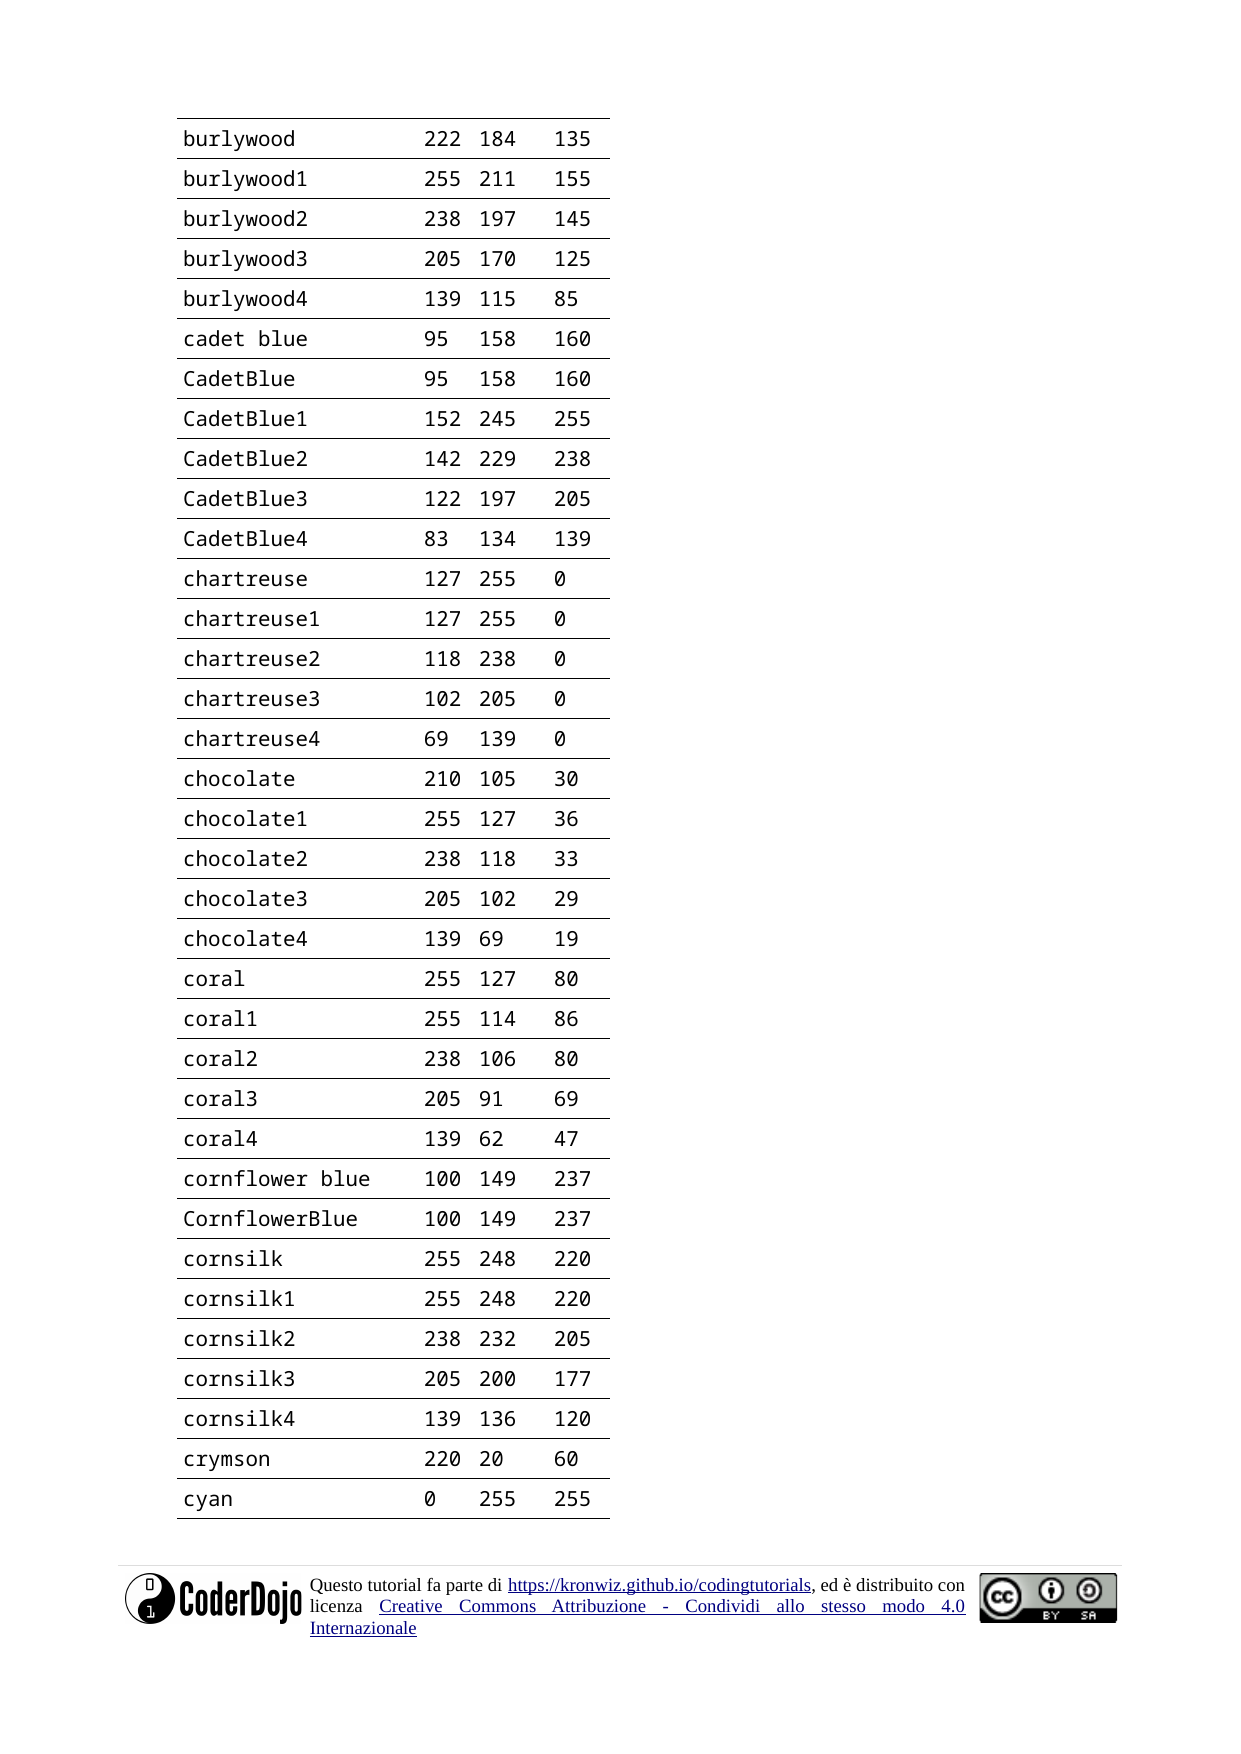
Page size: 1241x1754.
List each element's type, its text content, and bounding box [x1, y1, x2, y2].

table_cell 205 [548, 1319, 610, 1358]
table_cell burlywood4 [177, 279, 418, 318]
table_cell 255 [473, 1479, 548, 1518]
table_cell chartreuse2 [177, 639, 418, 678]
table_cell 60 [548, 1439, 610, 1478]
table_cell 135 [548, 119, 610, 158]
table_cell 0 [548, 719, 610, 758]
table_cell 0 [418, 1479, 473, 1518]
table_cell 255 [418, 999, 473, 1038]
table_cell cyan [177, 1479, 418, 1518]
table_cell 255 [418, 959, 473, 998]
table_cell 20 [473, 1439, 548, 1478]
table_cell 205 [548, 479, 610, 518]
table_cell 122 [418, 479, 473, 518]
table_cell 238 [418, 839, 473, 878]
table_cell 62 [473, 1119, 548, 1158]
table_cell chartreuse4 [177, 719, 418, 758]
table_cell cornsilk1 [177, 1279, 418, 1318]
table_cell cornflower blue [177, 1159, 418, 1198]
table_cell 80 [548, 1039, 610, 1078]
table_cell chocolate1 [177, 799, 418, 838]
table_cell 220 [548, 1279, 610, 1318]
table_cell 114 [473, 999, 548, 1038]
table_cell burlywood [177, 119, 418, 158]
table_cell burlywood1 [177, 159, 418, 198]
table_cell 0 [548, 599, 610, 638]
table_cell 255 [473, 559, 548, 598]
table_cell 100 [418, 1199, 473, 1238]
table_cell 127 [418, 599, 473, 638]
table_cell burlywood2 [177, 199, 418, 238]
table_cell 100 [418, 1159, 473, 1198]
table_cell 102 [473, 879, 548, 918]
table_cell cornsilk [177, 1239, 418, 1278]
table_cell 170 [473, 239, 548, 278]
table_cell cornsilk4 [177, 1399, 418, 1438]
table_cell 158 [473, 319, 548, 358]
table_cell coral4 [177, 1119, 418, 1158]
table_cell 255 [473, 599, 548, 638]
table_cell 95 [418, 319, 473, 358]
table_cell 127 [473, 799, 548, 838]
table_cell 0 [548, 679, 610, 718]
table_cell 152 [418, 399, 473, 438]
table_cell 30 [548, 759, 610, 798]
table_cell 83 [418, 519, 473, 558]
table_cell 245 [473, 399, 548, 438]
table_cell 86 [548, 999, 610, 1038]
table_cell 248 [473, 1279, 548, 1318]
table_cell 149 [473, 1159, 548, 1198]
table_cell 136 [473, 1399, 548, 1438]
table_cell 29 [548, 879, 610, 918]
table_cell 238 [418, 1039, 473, 1078]
table_cell 229 [473, 439, 548, 478]
table_cell 237 [548, 1199, 610, 1238]
table_cell 255 [418, 159, 473, 198]
table_cell 205 [418, 879, 473, 918]
table_cell 210 [418, 759, 473, 798]
table_cell 95 [418, 359, 473, 398]
table_cell 102 [418, 679, 473, 718]
table_cell 197 [473, 199, 548, 238]
table_cell 105 [473, 759, 548, 798]
table_cell 205 [418, 1359, 473, 1398]
table_cell 155 [548, 159, 610, 198]
table_cell CadetBlue [177, 359, 418, 398]
table_cell 118 [473, 839, 548, 878]
table_cell 238 [548, 439, 610, 478]
table_cell 142 [418, 439, 473, 478]
table_cell 205 [418, 239, 473, 278]
table_cell 19 [548, 919, 610, 958]
table_cell 139 [418, 1119, 473, 1158]
table_cell 197 [473, 479, 548, 518]
table_cell coral [177, 959, 418, 998]
table_cell 120 [548, 1399, 610, 1438]
picture [125, 1573, 302, 1624]
table_cell 220 [548, 1239, 610, 1278]
table_cell chocolate3 [177, 879, 418, 918]
table_cell 205 [418, 1079, 473, 1118]
table_cell 127 [418, 559, 473, 598]
table_cell 160 [548, 359, 610, 398]
table_cell 205 [473, 679, 548, 718]
table_cell 139 [418, 919, 473, 958]
table_cell 255 [418, 1279, 473, 1318]
table_cell chocolate2 [177, 839, 418, 878]
table_cell 139 [473, 719, 548, 758]
table_cell crymson [177, 1439, 418, 1478]
table_cell 0 [548, 559, 610, 598]
table_cell 85 [548, 279, 610, 318]
table_cell cornsilk2 [177, 1319, 418, 1358]
table_cell 106 [473, 1039, 548, 1078]
table_cell 255 [548, 399, 610, 438]
picture [979, 1573, 1118, 1623]
table_cell 91 [473, 1079, 548, 1118]
table_cell 248 [473, 1239, 548, 1278]
table_cell 69 [418, 719, 473, 758]
table_cell 160 [548, 319, 610, 358]
table_cell coral1 [177, 999, 418, 1038]
table_cell 238 [418, 199, 473, 238]
table_cell 115 [473, 279, 548, 318]
table_cell 145 [548, 199, 610, 238]
table_cell CadetBlue3 [177, 479, 418, 518]
table_cell 134 [473, 519, 548, 558]
table_cell 158 [473, 359, 548, 398]
table_cell 125 [548, 239, 610, 278]
table_cell 238 [418, 1319, 473, 1358]
table_cell 69 [548, 1079, 610, 1118]
table_cell 118 [418, 639, 473, 678]
table_cell CadetBlue2 [177, 439, 418, 478]
table_cell coral3 [177, 1079, 418, 1118]
table_cell 127 [473, 959, 548, 998]
table_cell 237 [548, 1159, 610, 1198]
table_cell CornflowerBlue [177, 1199, 418, 1238]
table_cell 177 [548, 1359, 610, 1398]
table_cell chocolate4 [177, 919, 418, 958]
table_cell 220 [418, 1439, 473, 1478]
table_cell 139 [418, 1399, 473, 1438]
table_cell cornsilk3 [177, 1359, 418, 1398]
table_cell 80 [548, 959, 610, 998]
table_cell chocolate [177, 759, 418, 798]
table_cell coral2 [177, 1039, 418, 1078]
table_cell 255 [418, 1239, 473, 1278]
table_cell 47 [548, 1119, 610, 1158]
table_cell 255 [418, 799, 473, 838]
table_cell 211 [473, 159, 548, 198]
table_cell 184 [473, 119, 548, 158]
table_cell 222 [418, 119, 473, 158]
table_cell 200 [473, 1359, 548, 1398]
table_cell chartreuse [177, 559, 418, 598]
table_cell 33 [548, 839, 610, 878]
table_cell burlywood3 [177, 239, 418, 278]
table_cell 0 [548, 639, 610, 678]
table_cell chartreuse1 [177, 599, 418, 638]
table_cell 255 [548, 1479, 610, 1518]
table_cell 139 [418, 279, 473, 318]
table_cell 36 [548, 799, 610, 838]
table_cell cadet blue [177, 319, 418, 358]
table_cell 139 [548, 519, 610, 558]
table_cell CadetBlue4 [177, 519, 418, 558]
table_cell CadetBlue1 [177, 399, 418, 438]
table_cell 69 [473, 919, 548, 958]
table_cell 149 [473, 1199, 548, 1238]
table_cell 232 [473, 1319, 548, 1358]
table_cell chartreuse3 [177, 679, 418, 718]
table_cell 238 [473, 639, 548, 678]
